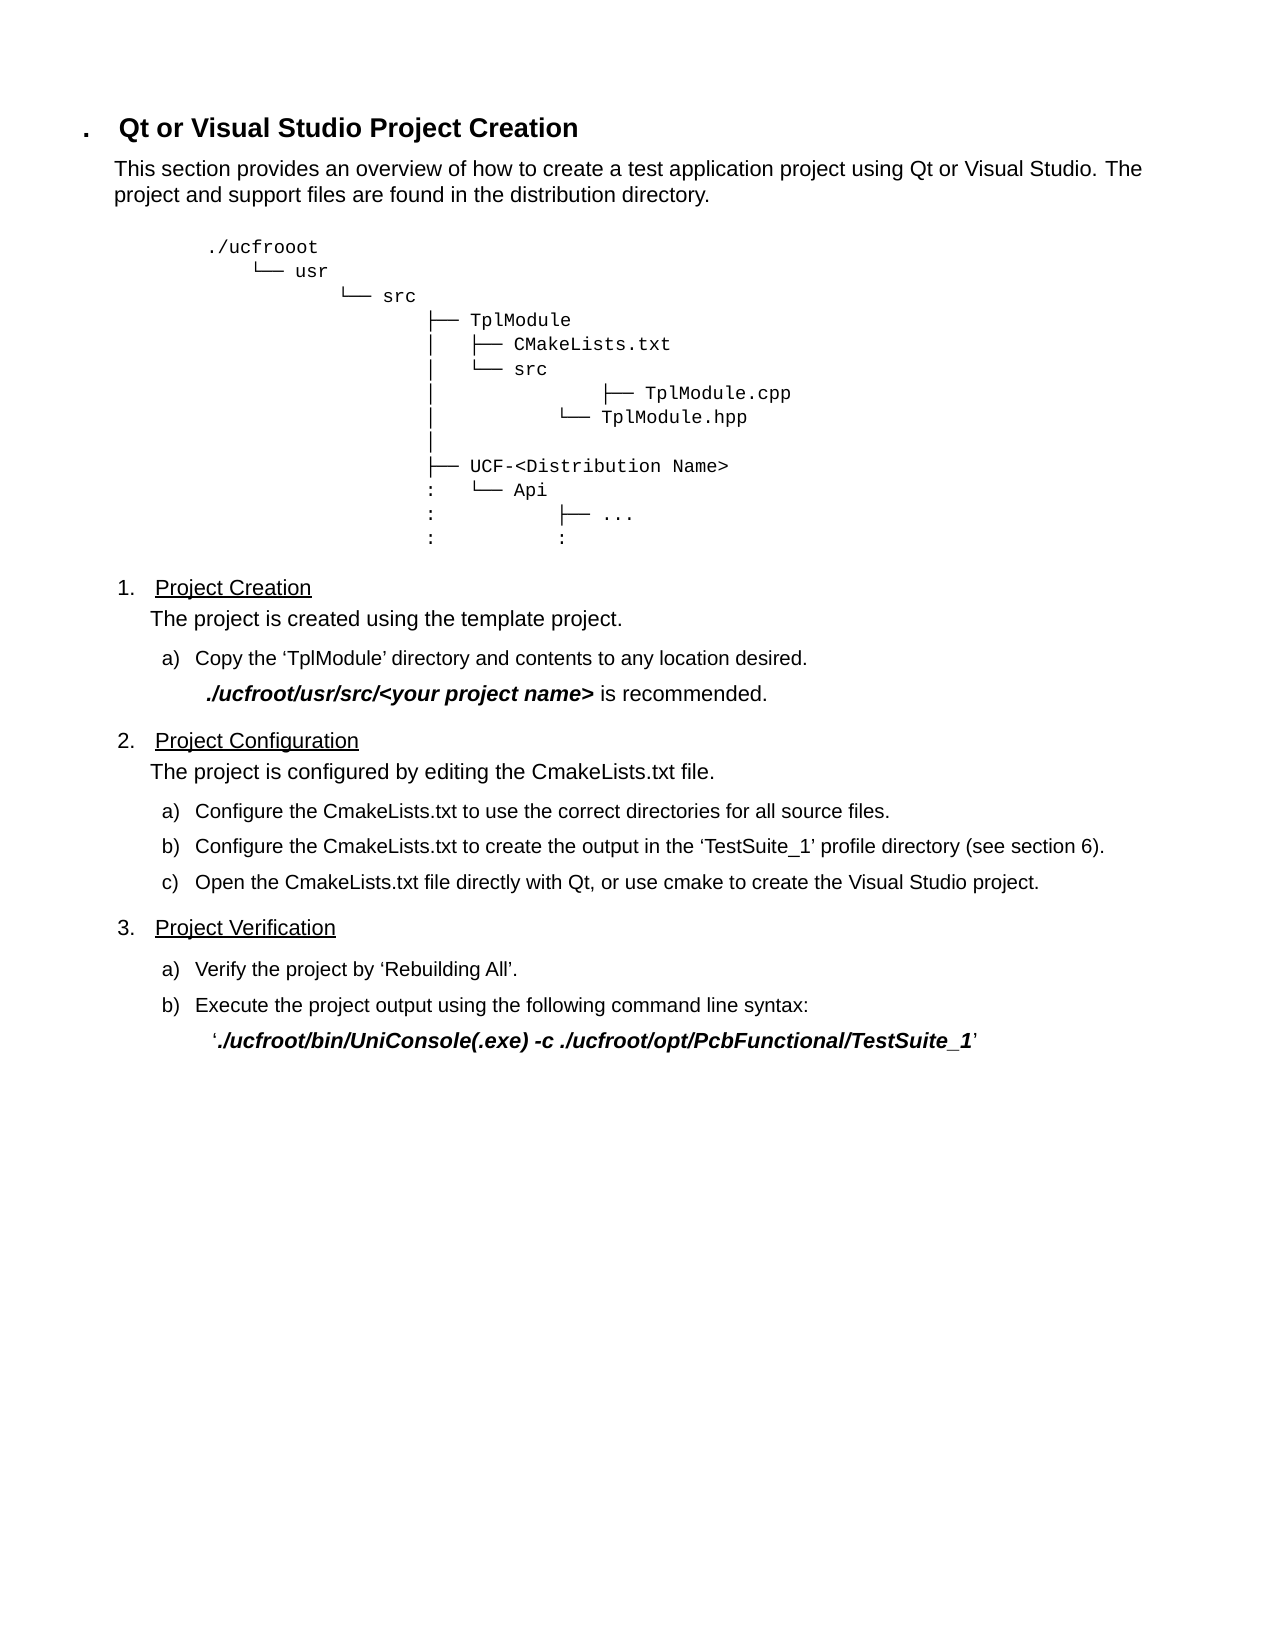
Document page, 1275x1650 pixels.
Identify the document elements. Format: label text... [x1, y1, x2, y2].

text │ ├── TplModule.cpp [431, 383, 605, 405]
subtitle Verify the project by ‘Rebuilding All’. [156, 958, 1200, 981]
subtitle Project Creation [111, 574, 1200, 600]
text ./ucfrooot [206, 238, 1200, 259]
text ├── TplModule [431, 311, 1200, 332]
text ‘./ucfroot/bin/UniConsole(.exe) -c ./ucfroot/opt/PcbFunctional/TestSuite_1’ [206, 1028, 1200, 1054]
subtitle Project Verification [111, 914, 1200, 939]
text │ ├── CMakeLists.txt [474, 335, 1200, 356]
text └── src [337, 286, 1200, 308]
text The project is configured by editing the CmakeLists.txt file. [150, 759, 1200, 784]
text │ ├── CMakeLists.txt [431, 335, 473, 356]
subtitle Execute the project output using the following command line syntax: [156, 993, 1200, 1016]
subtitle Configure the CmakeLists.txt to create the output in the ‘TestSuite_1’ profile directory (see section 6). [156, 834, 1200, 858]
subtitle Project Configuration [111, 728, 1200, 753]
text : ├── ... [425, 505, 561, 526]
text └── usr [250, 262, 1200, 283]
text This section provides an overview of how to create a test application project using Qt or Visual Studio. The project and support files are found in the distribution directory. [114, 156, 1200, 207]
text │ [425, 432, 430, 453]
text The project is created using the template project. [150, 606, 1200, 631]
subtitle Open the CmakeLists.txt file directly with Qt, or use cmake to create the Visual Studio project. [156, 870, 1200, 893]
text : : [425, 529, 1200, 550]
text ./ucfroot/usr/src/<your project name> is recommended. [206, 681, 1200, 707]
text │ └── TplModule.hpp [431, 408, 1200, 429]
text : └── Api [425, 481, 1200, 502]
text │ └── src [431, 359, 1200, 381]
subtitle Qt or Visual Studio Project Creation [75, 112, 1200, 144]
text │ ├── TplModule.cpp [606, 383, 1200, 405]
text : ├── ... [562, 505, 1200, 526]
subtitle Copy the ‘TplModule’ directory and contents to any location desired. [156, 646, 1200, 669]
text ├── UCF-<Distribution Name> [431, 456, 1200, 478]
subtitle Configure the CmakeLists.txt to use the correct directories for all source files. [156, 799, 1200, 822]
text │ [431, 432, 1200, 453]
